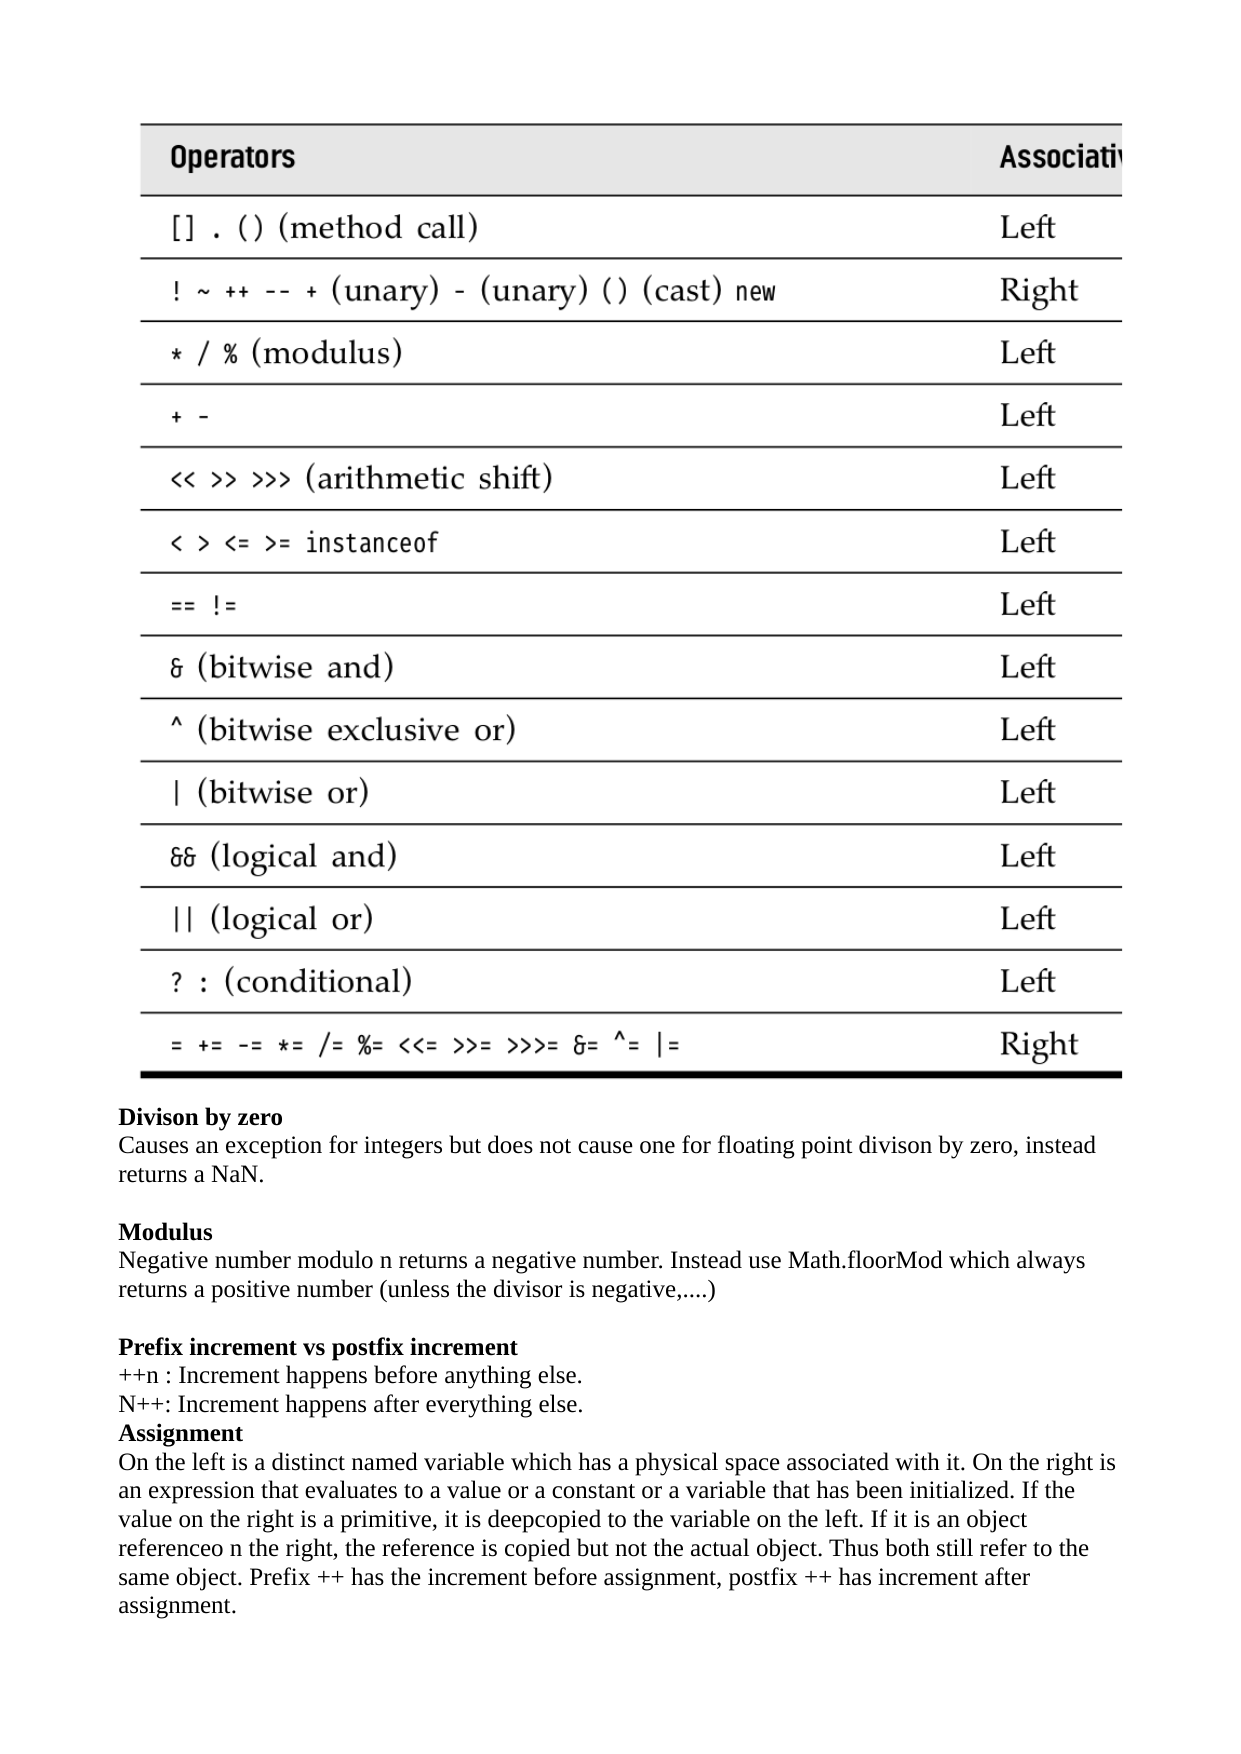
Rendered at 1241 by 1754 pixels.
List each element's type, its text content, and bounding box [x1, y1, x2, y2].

text Causes an exception for integers but does not cause one for floating point divison by zero, instead returns a NaN. [118, 1130, 1122, 1188]
text Modulus [118, 1217, 1122, 1245]
text Divison by zero [118, 1102, 1122, 1130]
text On the left is a distinct named variable which has a physical space associated with it. On the right is an expression that evaluates to a value or a constant or a variable that has been initialized. If the value on the right is a primitive, it is deepcopied to the variable on the left. If it is an object referenceo n the right, the reference is copied but not the actual object. Thus both still refer to the same object. Prefix ++ has the increment before assignment, postfix ++ has increment after assignment. [118, 1447, 1122, 1619]
text N++: Increment happens after everything else. [118, 1389, 1122, 1418]
text ++n : Increment happens before anything else. [118, 1360, 1122, 1389]
text Negative number modulo n returns a negative number. Instead use Math.floorMod which always returns a positive number (unless the divisor is negative,....) [118, 1245, 1122, 1303]
picture [118, 118, 1123, 1102]
text Prefix increment vs postfix increment [118, 1332, 1122, 1360]
text Assignment [118, 1418, 1122, 1447]
